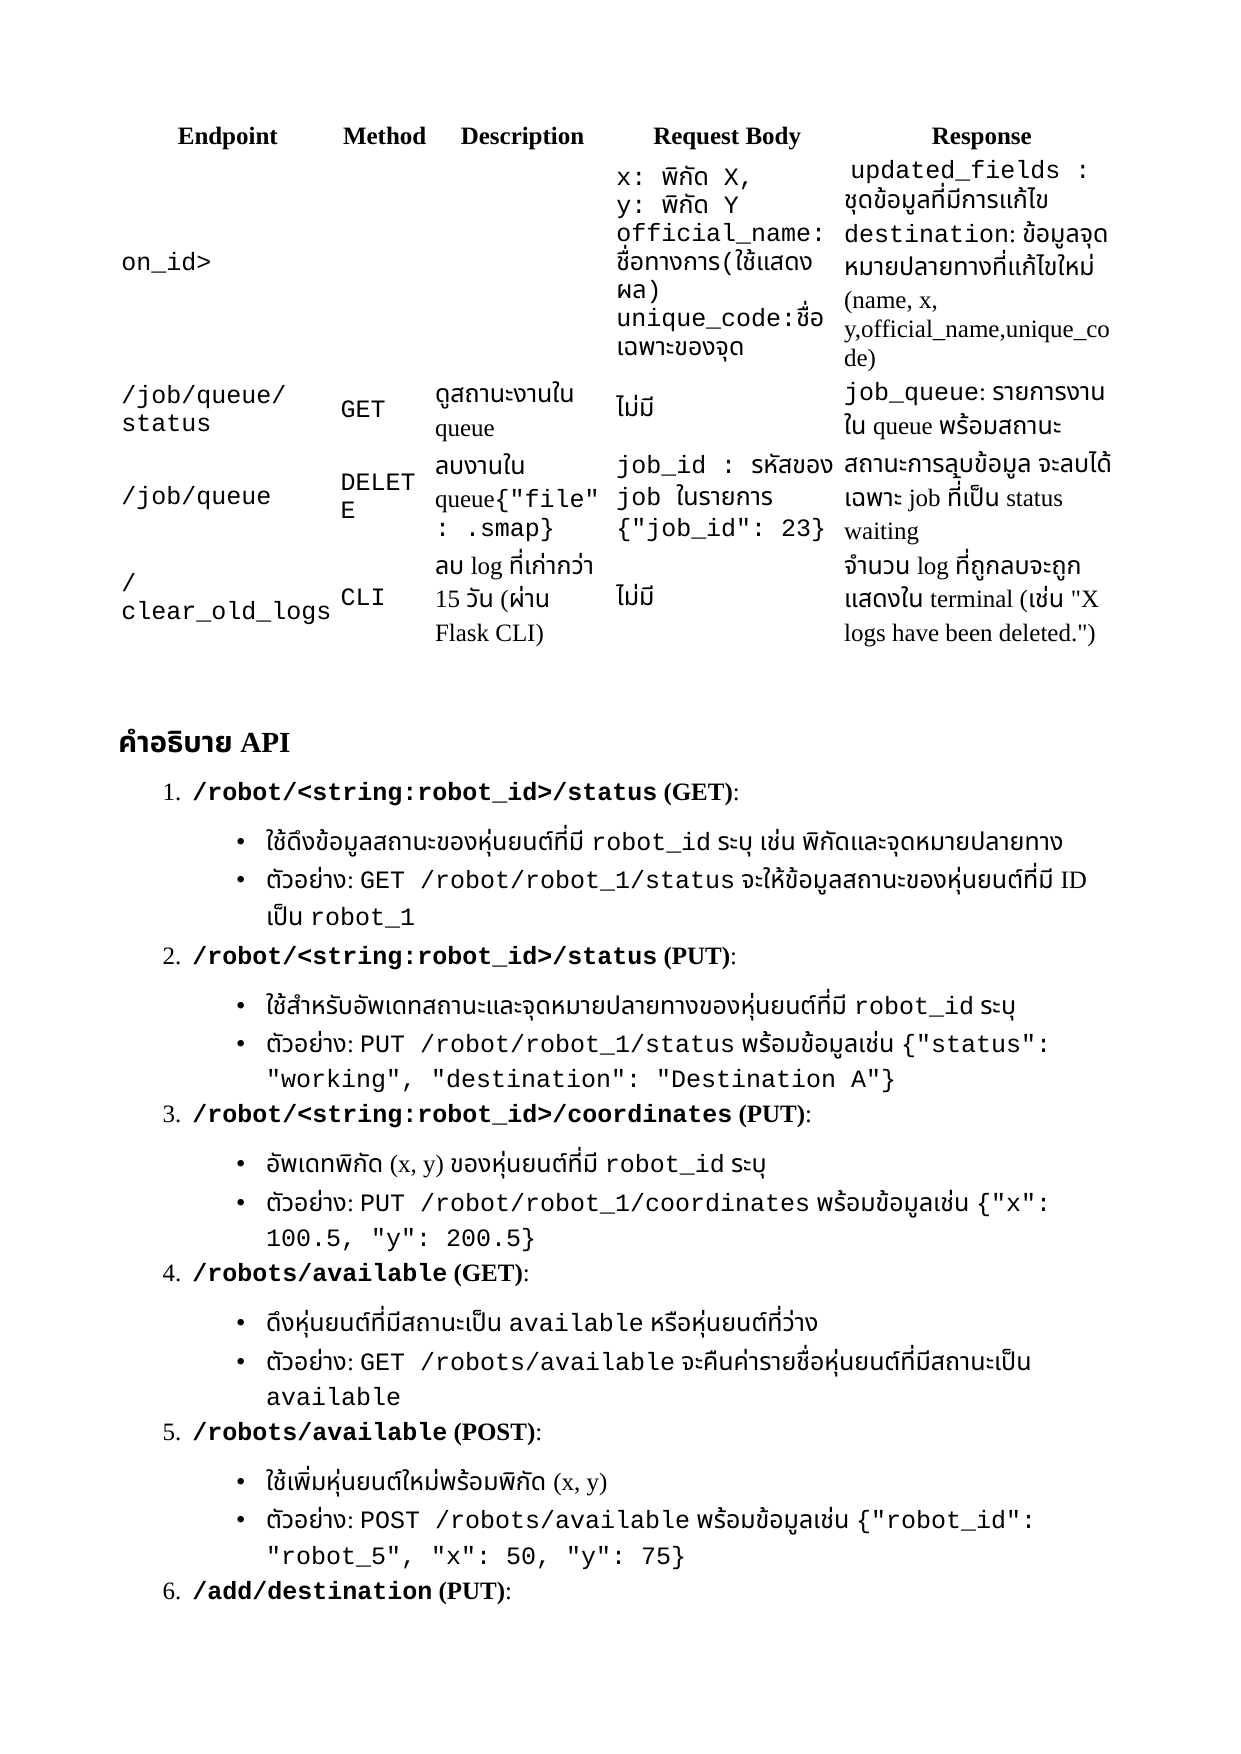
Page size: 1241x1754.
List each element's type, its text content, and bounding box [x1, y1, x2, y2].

table_cell /job/queue [118, 447, 337, 548]
table_cell GET [338, 374, 432, 447]
table_cell ไม่มี [613, 548, 841, 650]
list ตัวอย่าง: PUT /robot/robot_1/status พร้อมข้อมูลเช่น {"status": "working", "destination": "Destination A"} [236, 1029, 1122, 1095]
table_cell updated_fields : ชุดข้อมูลที่มีการแก้ไข destination: ข้อมูลจุดหมายปลายทางที่แก้ไขใหม่ (name, x, y,official_name,unique_code) [841, 153, 1122, 374]
table_cell จำนวน log ที่ถูกลบจะถูกแสดงใน terminal (เช่น "X logs have been deleted.") [841, 548, 1122, 650]
list /add/destination (PUT): [162, 1576, 1122, 1607]
list /robots/available (POST): [162, 1417, 1122, 1448]
table_cell ไม่มี [613, 374, 841, 447]
list ตัวอย่าง: GET /robots/available จะคืนค่ารายชื่อหุ่นยนต์ที่มีสถานะเป็น available [236, 1347, 1122, 1413]
table_cell ดูสถานะงานใน queue [432, 374, 613, 447]
table_cell CLI [338, 548, 432, 650]
table_header Endpoint [118, 118, 337, 153]
table_header Description [432, 118, 613, 153]
list /robot/<string:robot_id>/status (GET): [162, 777, 1122, 807]
table_cell on_id> [118, 153, 337, 374]
table_header Request Body [613, 118, 841, 153]
list ตัวอย่าง: GET /robot/robot_1/status จะให้ข้อมูลสถานะของหุ่นยนต์ที่มี ID เป็น robot_1 [236, 865, 1122, 936]
list ดึงหุ่นยนต์ที่มีสถานะเป็น available หรือหุ่นยนต์ที่ว่าง [236, 1308, 1122, 1342]
table_cell DELETE [338, 447, 432, 548]
table_header Response [841, 118, 1122, 153]
table_cell /job/queue/status [118, 374, 337, 447]
table_cell ลบ log ที่เก่ากว่า 15 วัน (ผ่าน Flask CLI) [432, 548, 613, 650]
list ตัวอย่าง: PUT /robot/robot_1/coordinates พร้อมข้อมูลเช่น {"x": 100.5, "y": 200.5} [236, 1188, 1122, 1254]
table_cell job_queue: รายการงานใน queue พร้อมสถานะ [841, 374, 1122, 447]
list ใช้เพิ่มหุ่นยนต์ใหม่พร้อมพิกัด (x, y) [236, 1467, 1122, 1501]
list ตัวอย่าง: POST /robots/available พร้อมข้อมูลเช่น {"robot_id": "robot_5", "x": 50, "y": 75} [236, 1506, 1122, 1572]
table_cell สถานะการลบข้อมูล จะลบได้เฉพาะ job ที่้เป็น status waiting [841, 447, 1122, 548]
table_cell job_id : รหัสของ job ในรายการ {"job_id": 23} [613, 447, 841, 548]
table_cell x: พิกัด X, y: พิกัด Y official_name:ชื่อทางการ(ใช้แสดงผล) unique_code:ชื่อเฉพาะของจุด [613, 153, 841, 374]
list อัพเดทพิกัด (x, y) ของหุ่นยนต์ที่มี robot_id ระบุ [236, 1149, 1122, 1183]
list ใช้ดึงข้อมูลสถานะของหุ่นยนต์ที่มี robot_id ระบุ เช่น พิกัดและจุดหมายปลายทาง [236, 827, 1122, 860]
list ใช้สำหรับอัพเดทสถานะและจุดหมายปลายทางของหุ่นยนต์ที่มี robot_id ระบุ [236, 991, 1122, 1024]
table_cell [432, 153, 613, 374]
table_cell /clear_old_logs [118, 548, 337, 650]
table_header Method [338, 118, 432, 153]
list /robot/<string:robot_id>/coordinates (PUT): [162, 1099, 1122, 1130]
subtitle คำอธิบาย API [118, 725, 1122, 764]
table_cell [338, 153, 432, 374]
table_cell ลบงานใน queue{"file": .smap} [432, 447, 613, 548]
list /robot/<string:robot_id>/status (PUT): [162, 941, 1122, 972]
list /robots/available (GET): [162, 1258, 1122, 1289]
